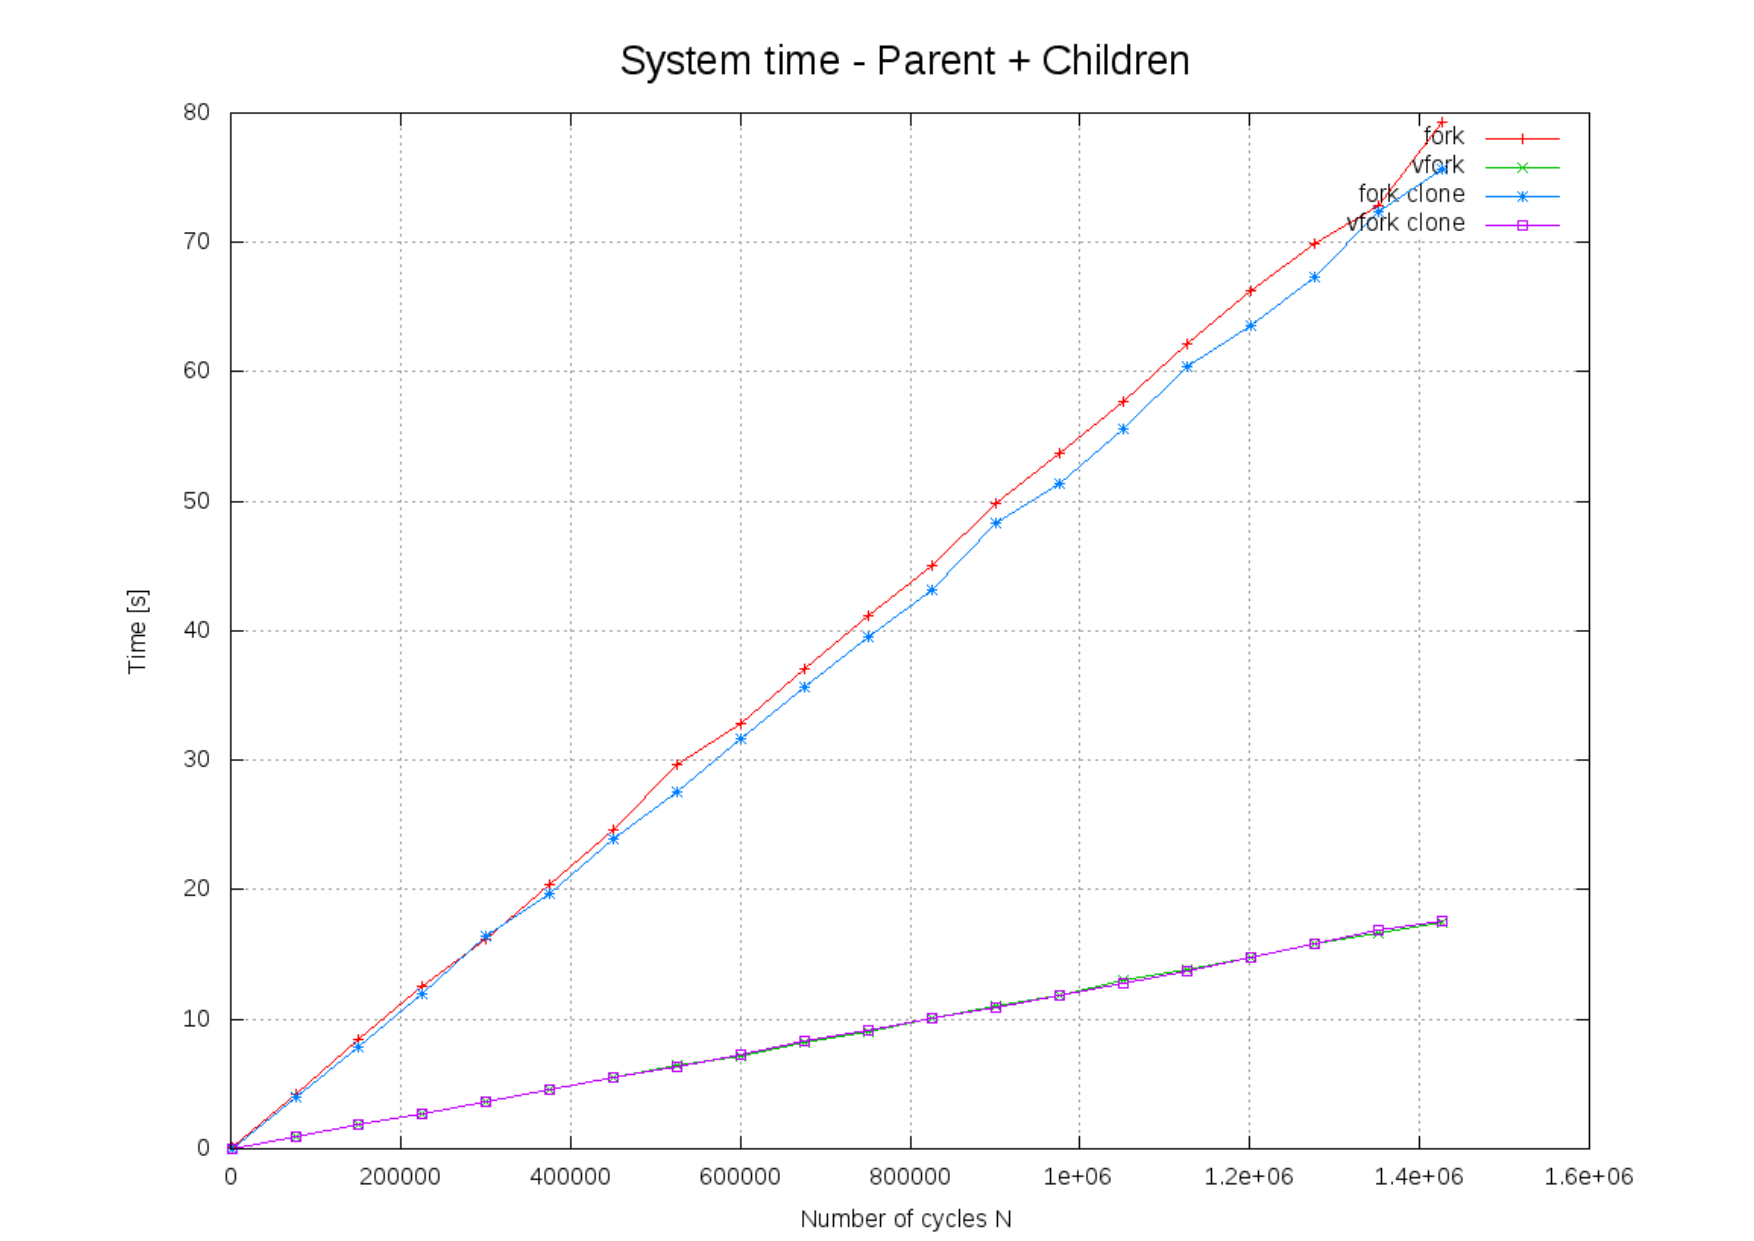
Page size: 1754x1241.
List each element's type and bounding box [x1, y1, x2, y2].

picture [118, 26, 1636, 1241]
